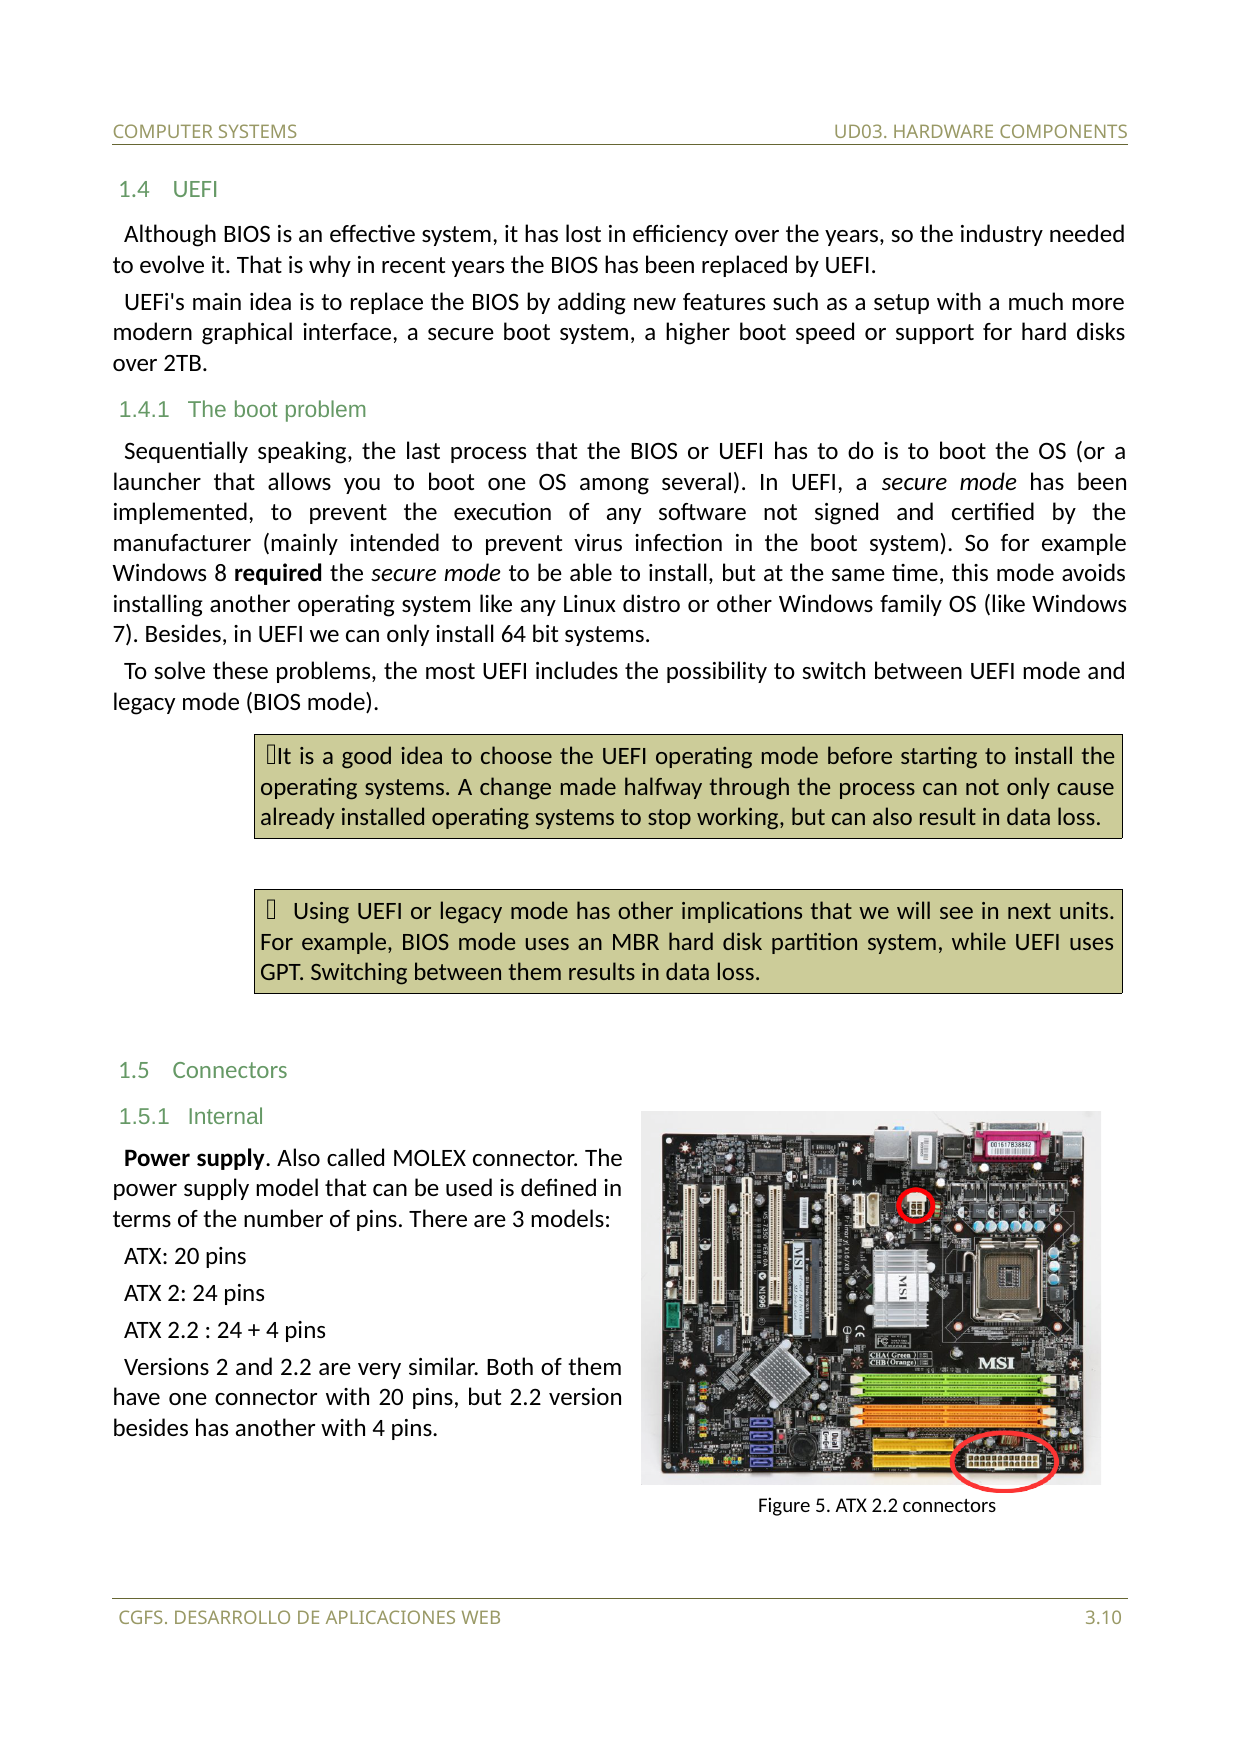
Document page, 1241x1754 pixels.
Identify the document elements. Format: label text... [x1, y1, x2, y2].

text ATX 2.2 : 24 + 4 pins [112, 1314, 641, 1344]
text [1102, 1314, 1128, 1344]
text ATX 2: 24 pins [112, 1277, 641, 1307]
subtitle UEFI [112, 173, 1128, 204]
text Sequentially speaking, the last process that the BIOS or UEFI has to do is to boot the OS (or a launcher that allows you to boot one OS among several). In UEFI, a secure mode has been implemented, to prevent the execution of any software not signed and certified by the manufacturer (mainly intended to prevent virus infection in the boot system). So for example Windows 8 required the secure mode to be able to install, but at the same time, this mode avoids installing another operating system like any Linux distro or other Windows family OS (like Windows 7). Besides, in UEFI we can only install 64 bit systems. [112, 435, 1128, 649]
text Power supply. Also called MOLEX connector. The power supply model that can be used is defined in terms of the number of pins. There are 3 models: [112, 1142, 641, 1233]
text  Using UEFI or legacy mode has other implications that we will see in next units. For example, BIOS mode uses an MBR hard disk partition system, while UEFI uses GPT. Switching between them results in data loss. [255, 890, 1122, 993]
picture [641, 1111, 1102, 1493]
subtitle Connectors [112, 1054, 1128, 1084]
subtitle The boot problem [112, 396, 1128, 423]
text To solve these problems, the most UEFI includes the possibility to switch between UEFI mode and legacy mode (BIOS mode). [112, 655, 1128, 716]
text Although BIOS is an effective system, it has lost in efficiency over the years, so the industry needed to evolve it. That is why in recent years the BIOS has been replaced by UEFI. [112, 218, 1128, 279]
text Versions 2 and 2.2 are very similar. Both of them have one connector with 20 pins, but 2.2 version besides has another with 4 pins. [112, 1351, 641, 1442]
subtitle Internal [112, 1103, 1128, 1129]
text UEFi's main idea is to replace the BIOS by adding new features such as a setup with a much more modern graphical interface, a secure boot system, a higher boot speed or support for hard disks over 2TB. [112, 286, 1128, 378]
text It is a good idea to choose the UEFI operating mode before starting to install the operating systems. A change made halfway through the process can not only cause already installed operating systems to stop working, but can also result in data loss. [255, 735, 1122, 838]
text ATX: 20 pins [112, 1240, 641, 1271]
text Figure 5. ATX 2.2 connectors [641, 1493, 1101, 1518]
text [1102, 1240, 1128, 1271]
text [1102, 1277, 1128, 1307]
